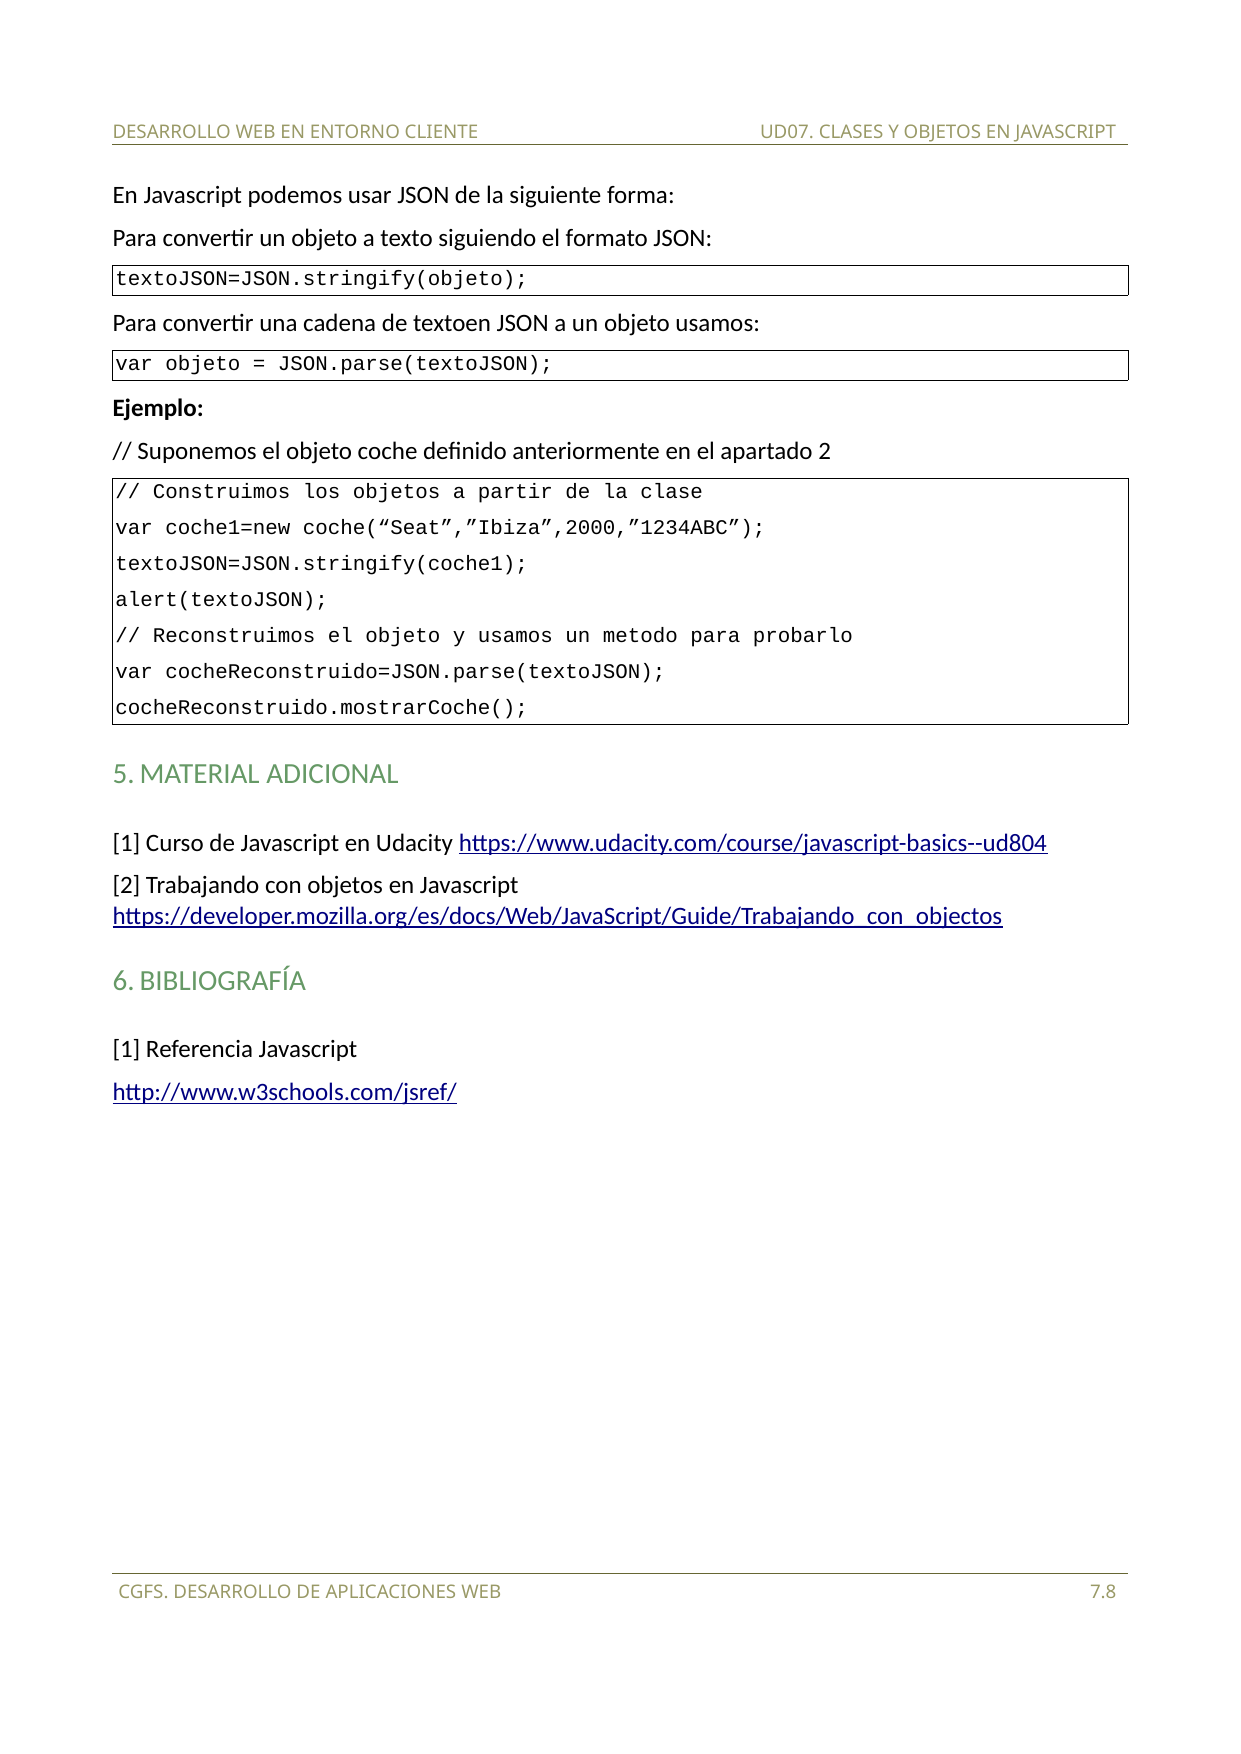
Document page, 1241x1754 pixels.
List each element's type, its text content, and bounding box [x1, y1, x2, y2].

text cocheReconstruido.mostrarCoche(); [113, 694, 1128, 724]
text var coche1=new coche(“Seat”,”Ibiza”,2000,”1234ABC”); [113, 514, 1128, 541]
text // Construimos los objetos a partir de la clase [113, 479, 1128, 504]
text textoJSON=JSON.stringify(objeto); [113, 266, 1128, 295]
text alert(textoJSON); [113, 586, 1128, 613]
text En Javascript podemos usar JSON de la siguiente forma: [112, 179, 1128, 210]
subtitle Bibliografía [112, 962, 1128, 998]
text Para convertir un objeto a texto siguiendo el formato JSON: [112, 222, 1128, 253]
text var objeto = JSON.parse(textoJSON); [113, 351, 1128, 380]
text // Suponemos el objeto coche definido anteriormente en el apartado 2 [112, 435, 1128, 466]
text textoJSON=JSON.stringify(coche1); [113, 550, 1128, 577]
text Ejemplo: [112, 392, 1128, 423]
text // Reconstruimos el objeto y usamos un metodo para probarlo [113, 622, 1128, 649]
text http://www.w3schools.com/jsref/ [112, 1077, 1128, 1107]
text var cocheReconstruido=JSON.parse(textoJSON); [113, 658, 1128, 685]
text [2] Trabajando con objetos en Javascript https://developer.mozilla.org/es/docs/Web/JavaScript/Guide/Trabajando_con_objectos [112, 870, 1128, 931]
text [1] Referencia Javascript [112, 1034, 1128, 1064]
text [1] Curso de Javascript en Udacity https://www.udacity.com/course/javascript-basics--ud804 [112, 827, 1128, 857]
text Para convertir una cadena de textoen JSON a un objeto usamos: [112, 307, 1128, 338]
subtitle Material adicional [112, 755, 1128, 791]
